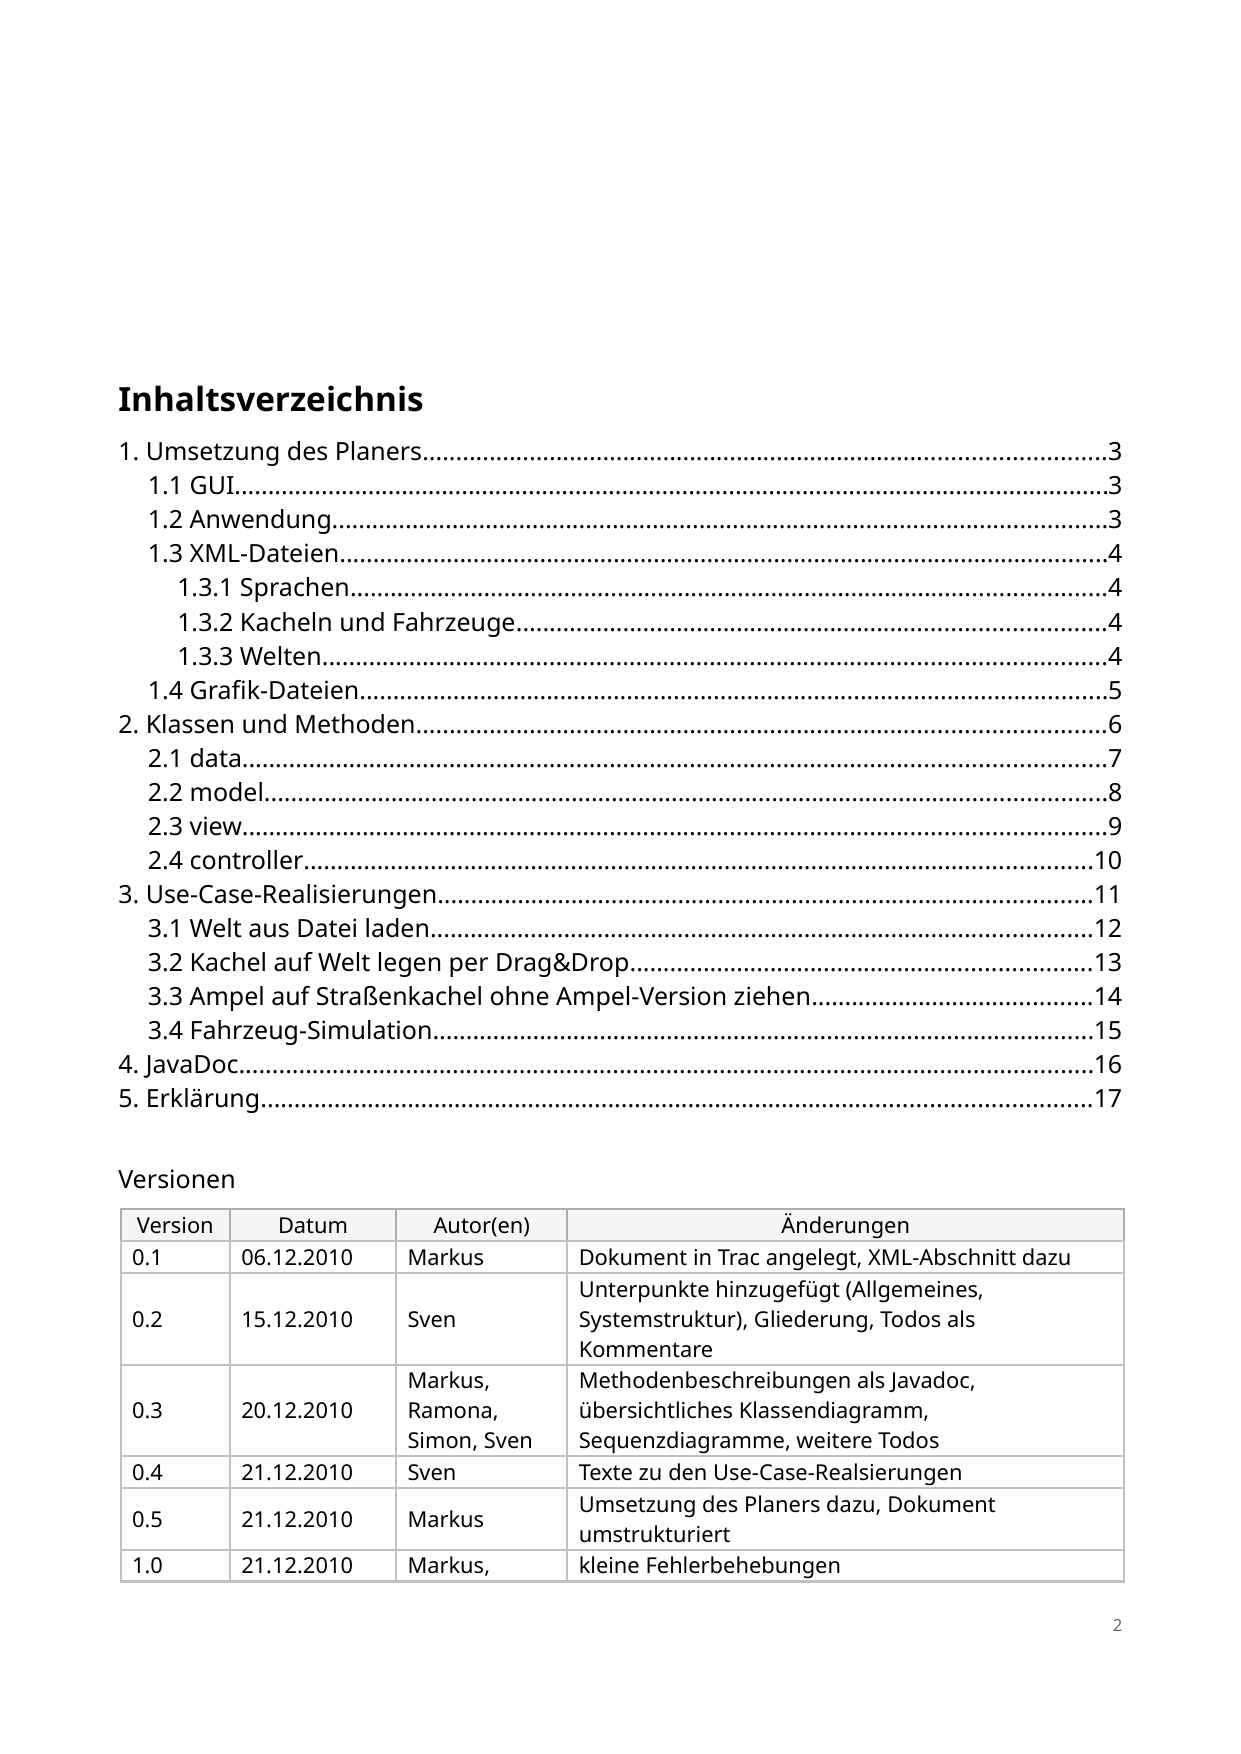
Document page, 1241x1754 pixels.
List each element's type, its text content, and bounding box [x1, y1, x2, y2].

table_cell Umsetzung des Planers dazu, Dokument umstrukturiert [568, 1489, 1123, 1548]
subtitle Inhaltsverzeichnis [118, 376, 1122, 421]
text 2.3 view 9 [148, 808, 1122, 843]
table_cell 0.3 [122, 1366, 229, 1455]
table_cell 06.12.2010 [231, 1242, 395, 1272]
text 1.1 GUI 3 [148, 468, 1122, 502]
table_cell Sven [397, 1274, 566, 1363]
text 1.3.2 Kacheln und Fahrzeuge 4 [177, 604, 1122, 638]
text 1.3 XML-Dateien 4 [148, 536, 1122, 570]
text 3.2 Kachel auf Welt legen per Drag&Drop 13 [148, 945, 1122, 979]
text 2.2 model 8 [148, 774, 1122, 808]
table_cell 0.4 [122, 1457, 229, 1487]
table_header Datum [231, 1210, 395, 1240]
text 1.3.1 Sprachen 4 [177, 570, 1122, 604]
table_cell Markus [397, 1242, 566, 1272]
text 3.3 Ampel auf Straßenkachel ohne Ampel-Version ziehen 14 [148, 979, 1122, 1013]
table_cell 0.1 [122, 1242, 229, 1272]
table_cell kleine Fehlerbehebungen [568, 1551, 1123, 1580]
text 2.1 data 7 [148, 740, 1122, 774]
table_cell 0.2 [122, 1274, 229, 1363]
text 4. JavaDoc 16 [118, 1047, 1122, 1081]
text 1.3.3 Welten 4 [177, 638, 1122, 672]
text 2.4 controller 10 [148, 843, 1122, 877]
text Versionen [118, 1162, 1122, 1196]
text 1.2 Anwendung 3 [148, 502, 1122, 536]
table_cell 21.12.2010 [231, 1457, 395, 1487]
table_cell 21.12.2010 [231, 1551, 395, 1580]
table_cell Markus, [397, 1551, 566, 1580]
table_cell Methodenbeschreibungen als Javadoc, übersichtliches Klassendiagramm, Sequenzdiagramme, weitere Todos [568, 1366, 1123, 1455]
table_cell Unterpunkte hinzugefügt (Allgemeines, Systemstruktur), Gliederung, Todos als Kommentare [568, 1274, 1123, 1363]
text 3. Use-Case-Realisierungen 11 [118, 877, 1122, 911]
table_cell 0.5 [122, 1489, 229, 1548]
table_cell Markus [397, 1489, 566, 1548]
table_cell Texte zu den Use-Case-Realsierungen [568, 1457, 1123, 1487]
table_cell Dokument in Trac angelegt, XML-Abschnitt dazu [568, 1242, 1123, 1272]
table_cell Markus, Ramona, Simon, Sven [397, 1366, 566, 1455]
table_header Version [122, 1210, 229, 1240]
text 3.1 Welt aus Datei laden 12 [148, 911, 1122, 945]
table_cell Sven [397, 1457, 566, 1487]
text 3.4 Fahrzeug-Simulation 15 [148, 1013, 1122, 1047]
text 5. Erklärung 17 [118, 1081, 1122, 1115]
table_cell 20.12.2010 [231, 1366, 395, 1455]
table_cell 1.0 [122, 1551, 229, 1580]
text 1.4 Grafik-Dateien 5 [148, 672, 1122, 706]
text 2. Klassen und Methoden 6 [118, 706, 1122, 740]
table_cell 21.12.2010 [231, 1489, 395, 1548]
table_header Autor(en) [397, 1210, 566, 1240]
table_cell 15.12.2010 [231, 1274, 395, 1363]
text 1. Umsetzung des Planers 3 [118, 434, 1122, 468]
table_header Änderungen [568, 1210, 1123, 1240]
